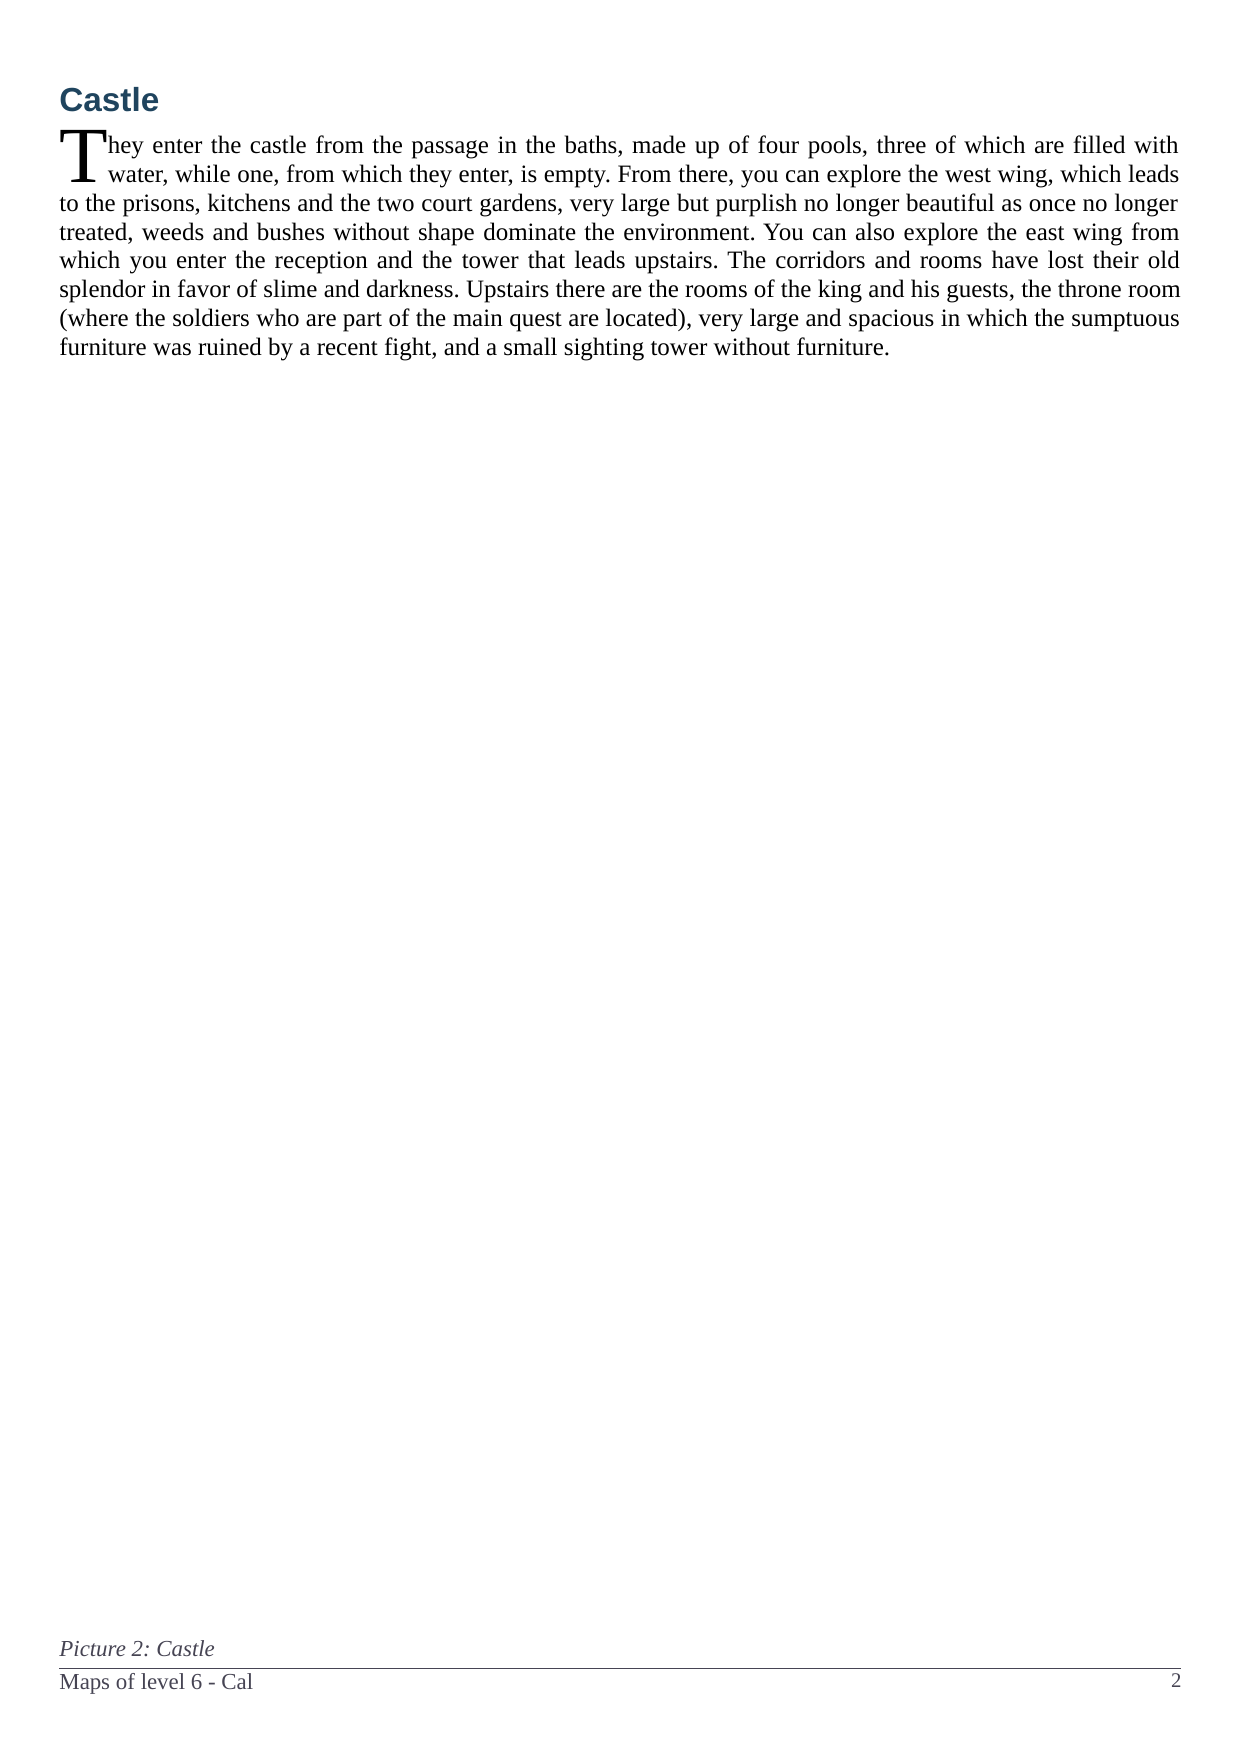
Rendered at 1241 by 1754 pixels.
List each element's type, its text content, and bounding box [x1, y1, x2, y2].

subtitle Castle [59, 80, 1181, 118]
text Picture 2: Castle [59, 379, 1181, 1661]
text They enter the castle from the passage in the baths, made up of four pools, three of which are filled with water, while one, from which they enter, is empty. From there, you can explore the west wing, which leads to the prisons, kitchens and the two court gardens, very large but purplish no longer beautiful as once no longer treated, weeds and bushes without shape dominate the environment. You can also explore the east wing from which you enter the reception and the tower that leads upstairs. The corridors and rooms have lost their old splendor in favor of slime and darkness. Upstairs there are the rooms of the king and his guests, the throne room (where the soldiers who are part of the main quest are located), very large and spacious in which the sumptuous furniture was ruined by a recent fight, and a small sighting tower without furniture. [59, 131, 1181, 361]
